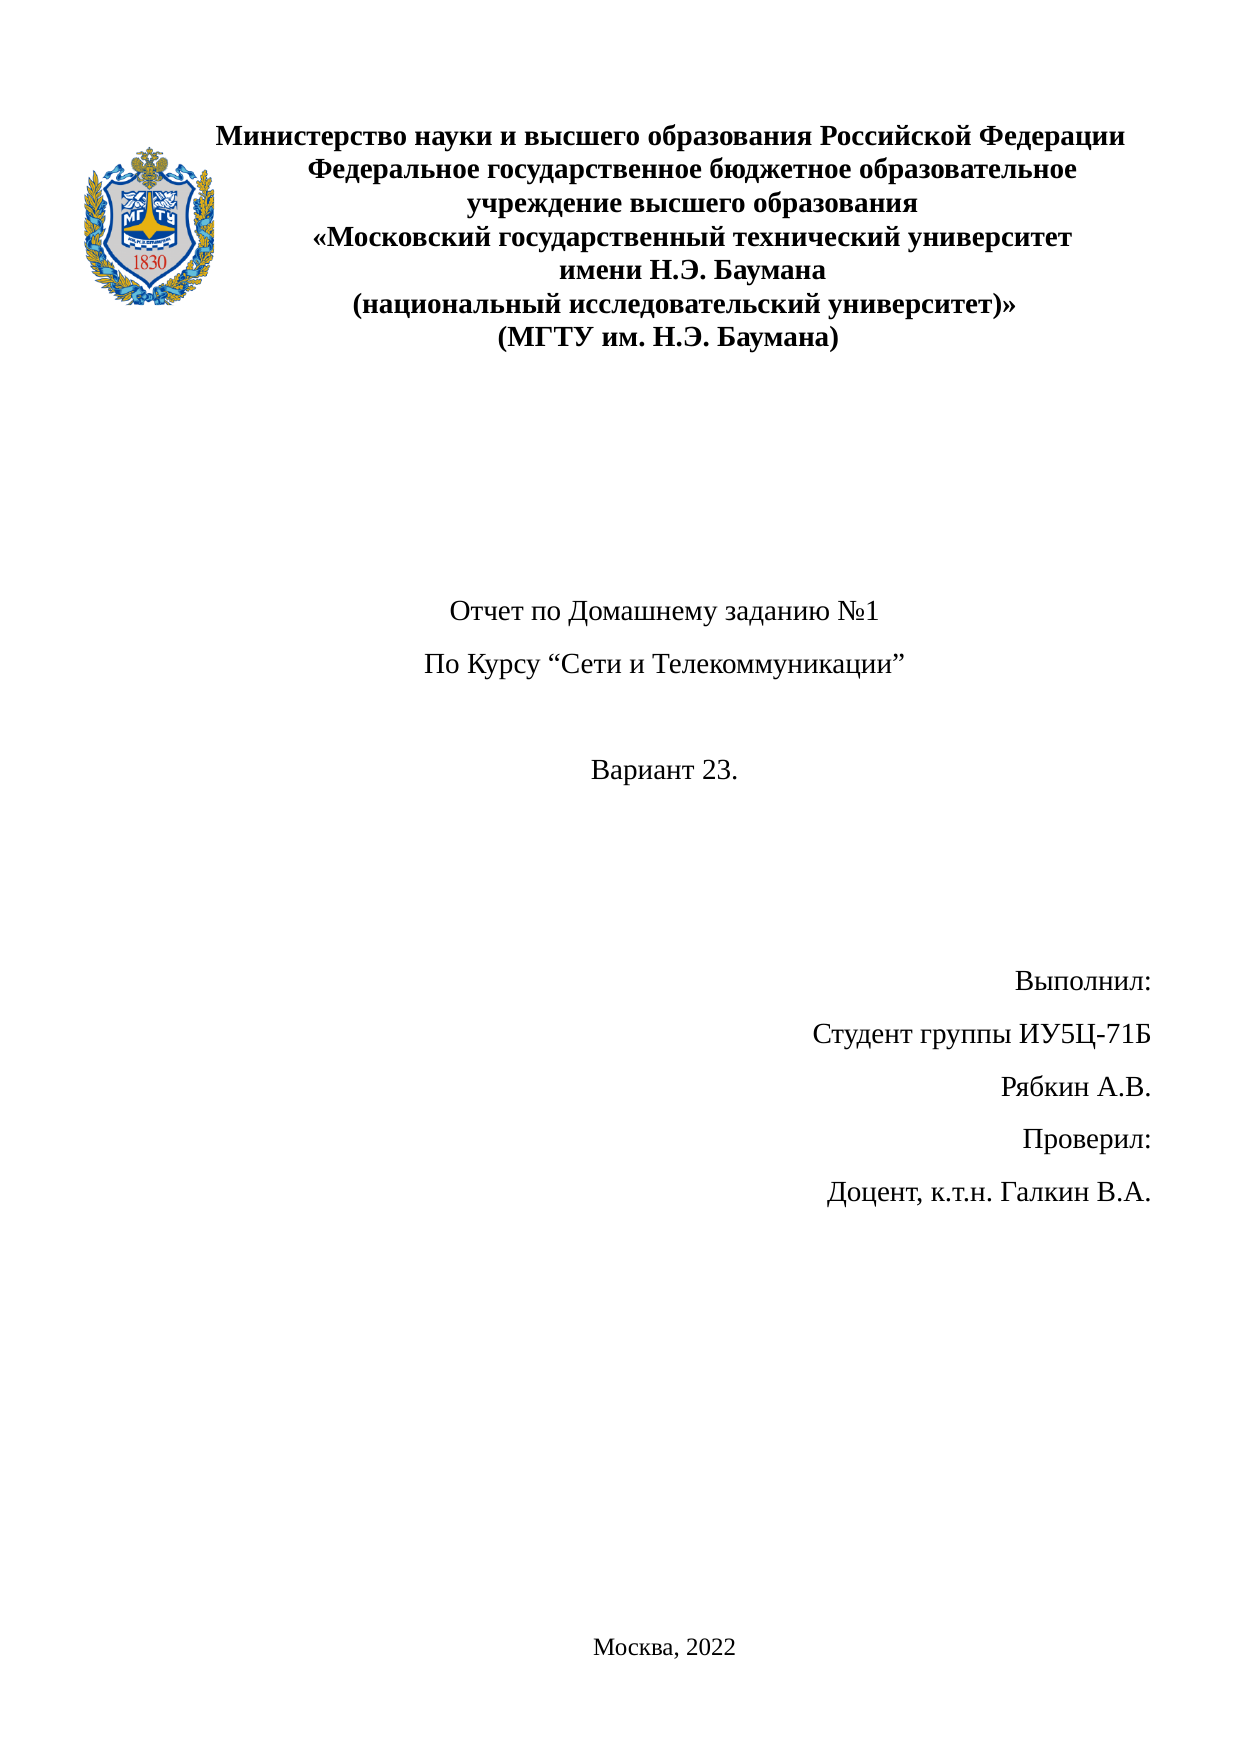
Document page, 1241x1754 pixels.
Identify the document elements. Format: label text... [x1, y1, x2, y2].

text Вариант 23. [177, 752, 1152, 785]
text Студент группы ИУ5Ц-71Б [177, 1016, 1152, 1049]
text По Курсу “Сети и Телекоммуникации” [177, 646, 1152, 680]
text «Московский государственный технический университет [177, 219, 1152, 252]
text Рябкин А.В. [177, 1069, 1152, 1102]
text Проверил: [177, 1121, 1152, 1155]
text имени Н.Э. Баумана [177, 252, 1152, 286]
text Доцент, к.т.н. Галкин В.А. [177, 1174, 1152, 1208]
text (МГТУ им. Н.Э. Баумана) [177, 319, 1152, 353]
text Федеральное государственное бюджетное образовательное учреждение высшего образования [177, 152, 1152, 219]
text Выполнил: [177, 963, 1152, 997]
text (национальный исследовательский университет)» [177, 286, 1152, 319]
text Министерство науки и высшего образования Российской Федерации [177, 118, 1152, 152]
text Отчет по Домашнему заданию №1 [177, 593, 1152, 627]
